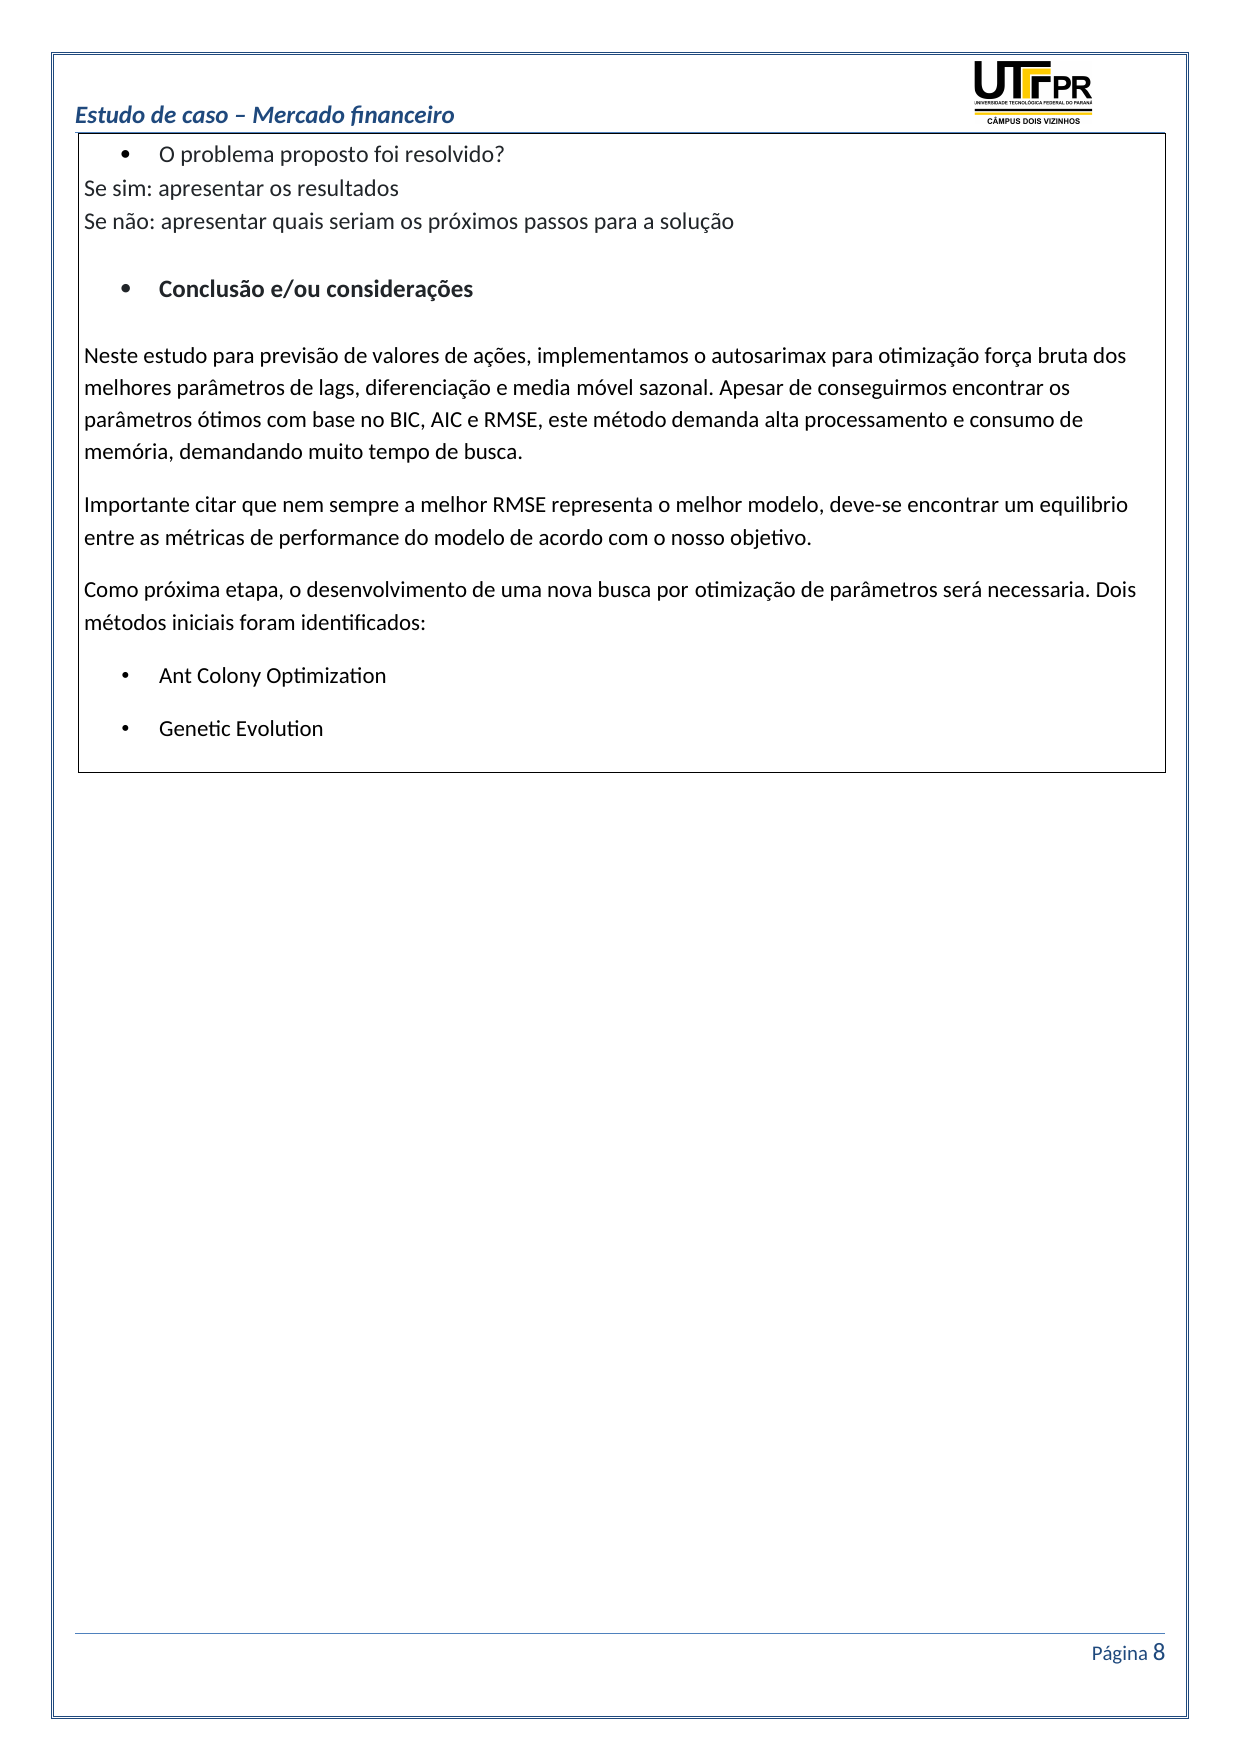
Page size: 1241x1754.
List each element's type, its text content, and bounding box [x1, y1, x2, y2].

picture [974, 61, 1093, 124]
table_header Resultado preliminar da solução do problema Qual método foi aplicado e como (Metodologia) Os dados coletados são caracterizados por uma sequencia de valores que são dependentes das datas correspondentes a cada linha. Esse tipo de dado em que a ordem temporal é crucial para o entendimento das observações, além de possível presença de fatores como tendência e sazonalidade, caracterizam as chamadas séries temporais. Essa série temporal é da Itausa Investimentos Itau SA que é uma empresa sediada no Brasil com atividade principal no setor bancário. As atividades da Companhia estão divididas em dois segmentos de negócios: Financeiro e Industrial. A divisão Financeiral concentra-se na gestão do Itau Unibanco Holding SA, uma instituição bancária que oferece produtos e serviços financeiros, como empréstimos, cartões de crédito, contas correntes, apólices de seguros, ferramentas de investimento, corretagem de valores mobiliários, consultoria de tesouraria e investimentos para clientes individuais e empresas. A divisão Industrial é responsável pela operação da Itautec SA, que fabrica equipamentos de automação comercial e bancária, além de prestar serviços de tecnologia da informação (TI); Duratex SA, que produz painéis de madeira, louças sanitárias e metais sanitários, e Alpargatas, que produz calçados sob as marcas Juntas, Havaianas e Dupe, entre outros. As etapas da modelagem foram as seguintes: Indentificação da variável target – “Último” que foi o valor de fechamento do dia Identificação do modelo Inclusão de novas variáveis Estimação dos parâmetros Análise da adequação do modelo Inclusão das variáveis exógenas (que podem interferir em outra) Previsão e validação Considerando esse domínio temporal e os fatores citados, a modelagem da informação de fechamento do valor da ação Itausa foi avaliado pelo método Sarimax que explica a variável dependente pela combinação das variáveis exógenas e suas defasagens com defasagens da variável dependente, com os seguintes parâmetros : p é o número de defasagens da série (parte autorregressiva) não sazonal ou estacionária d é a ordem de diferenciação não sazonal para alcançar estacionariedade q é ordem não sazonal de médias móveis P é ordem da parte autorregressiva sazonal D é ordem da parte de diferenciação sazonal Q é ordem da parte sazonal de médias móveis Além das variáveis contidas no conjunto de dados de origem, foram inclusas as seguintes variáveis exógenas: Covid, Mês, Quadrimestre, Dia_da_semana, CriticalCovid. Análise de estacionariedade indica que a nossa série temporal pode ser predita a partir de um grau de diferenciação. A correlação entre elas é representada pela figura abaixo: Desta forma, utilizamos como variáveis exógenas ao modelo as variáveis Covid e CriticalCovid como parte do modelo de previsão. Os critérios de avaliação do Sarimax foram: RMSE que é raiz do erro quadrático médio; ME que é o erro médio; MAE que é o erro médio absoluto; MAPE é o erro de percentual médio absoluta e MPE que é o erro percentual médio. Foi implementado em python o autosarimax para otimizar a busca dos melhores parâmetros (força bruta) utilizando variáveis exógenas e também sem variáveis exógenas, que retorna os 5 melhores resultados conforme os critérios de BIC, AIC e RMSE. O dataframe de treinamento utilizado foi de 130 pontos de dados e teste de 7 pontos. Os resultados obtidos foram: Com exog: Sem exog: Os parâmetros escolhidos foram order=(2,0,1) e seasonal_order=(2,0,2,12) com as metricas de performance de MAPE 98 % e RMSE de 0,33. Avaliamos também um outro método com objetivo de tentar uma relação diferente entre as variáveis exógenas e a variável dependente. As redes neurais artificiais (RNA) são estruturas baseadas em neurônios artificiais que possuem comportamento similar à rede de neurônios do cérebro humano. De uma forma resumida, o treinamento de RNA ocorre algumas vezes, esta quantidade é pré derterminada como um hiperparâmetro chamado “epoch” , a cada repetição do treino um peso é atribuído às variáveis envolvidas. Esse processo é sempre numa única direção (feed-forward). As redes neurais recorrentes (RNN) são métodos mais complexos pela capacidade de usar informações obtidas num passo anterior durante o treino até que a saída esperada seja gerada. Para séries temporais está disponível uma arquitetura específica de RNN chamada LSTM (long short-term memory) que é rede neural de curto e longo prazo que usam estruturas chamadas “gates”. A grande vantagem das LSTM é que a informação flui entre diversas camadas o que facilita análise de dados sequenciais. O problema proposto foi resolvido? Se sim: apresentar os resultados Se não: apresentar quais seriam os próximos passos para a solução Conclusão e/ou considerações Neste estudo para previsão de valores de ações, implementamos o autosarimax para otimização força bruta dos melhores parâmetros de lags, diferenciação e media móvel sazonal. Apesar de conseguirmos encontrar os parâmetros ótimos com base no BIC, AIC e RMSE, este método demanda alta processamento e consumo de memória, demandando muito tempo de busca. Importante citar que nem sempre a melhor RMSE representa o melhor modelo, deve-se encontrar um equilibrio entre as métricas de performance do modelo de acordo com o nosso objetivo. Como próxima etapa, o desenvolvimento de uma nova busca por otimização de parâmetros será necessaria. Dois métodos iniciais foram identificados: Ant Colony Optimization Genetic Evolution [79, 134, 1165, 772]
